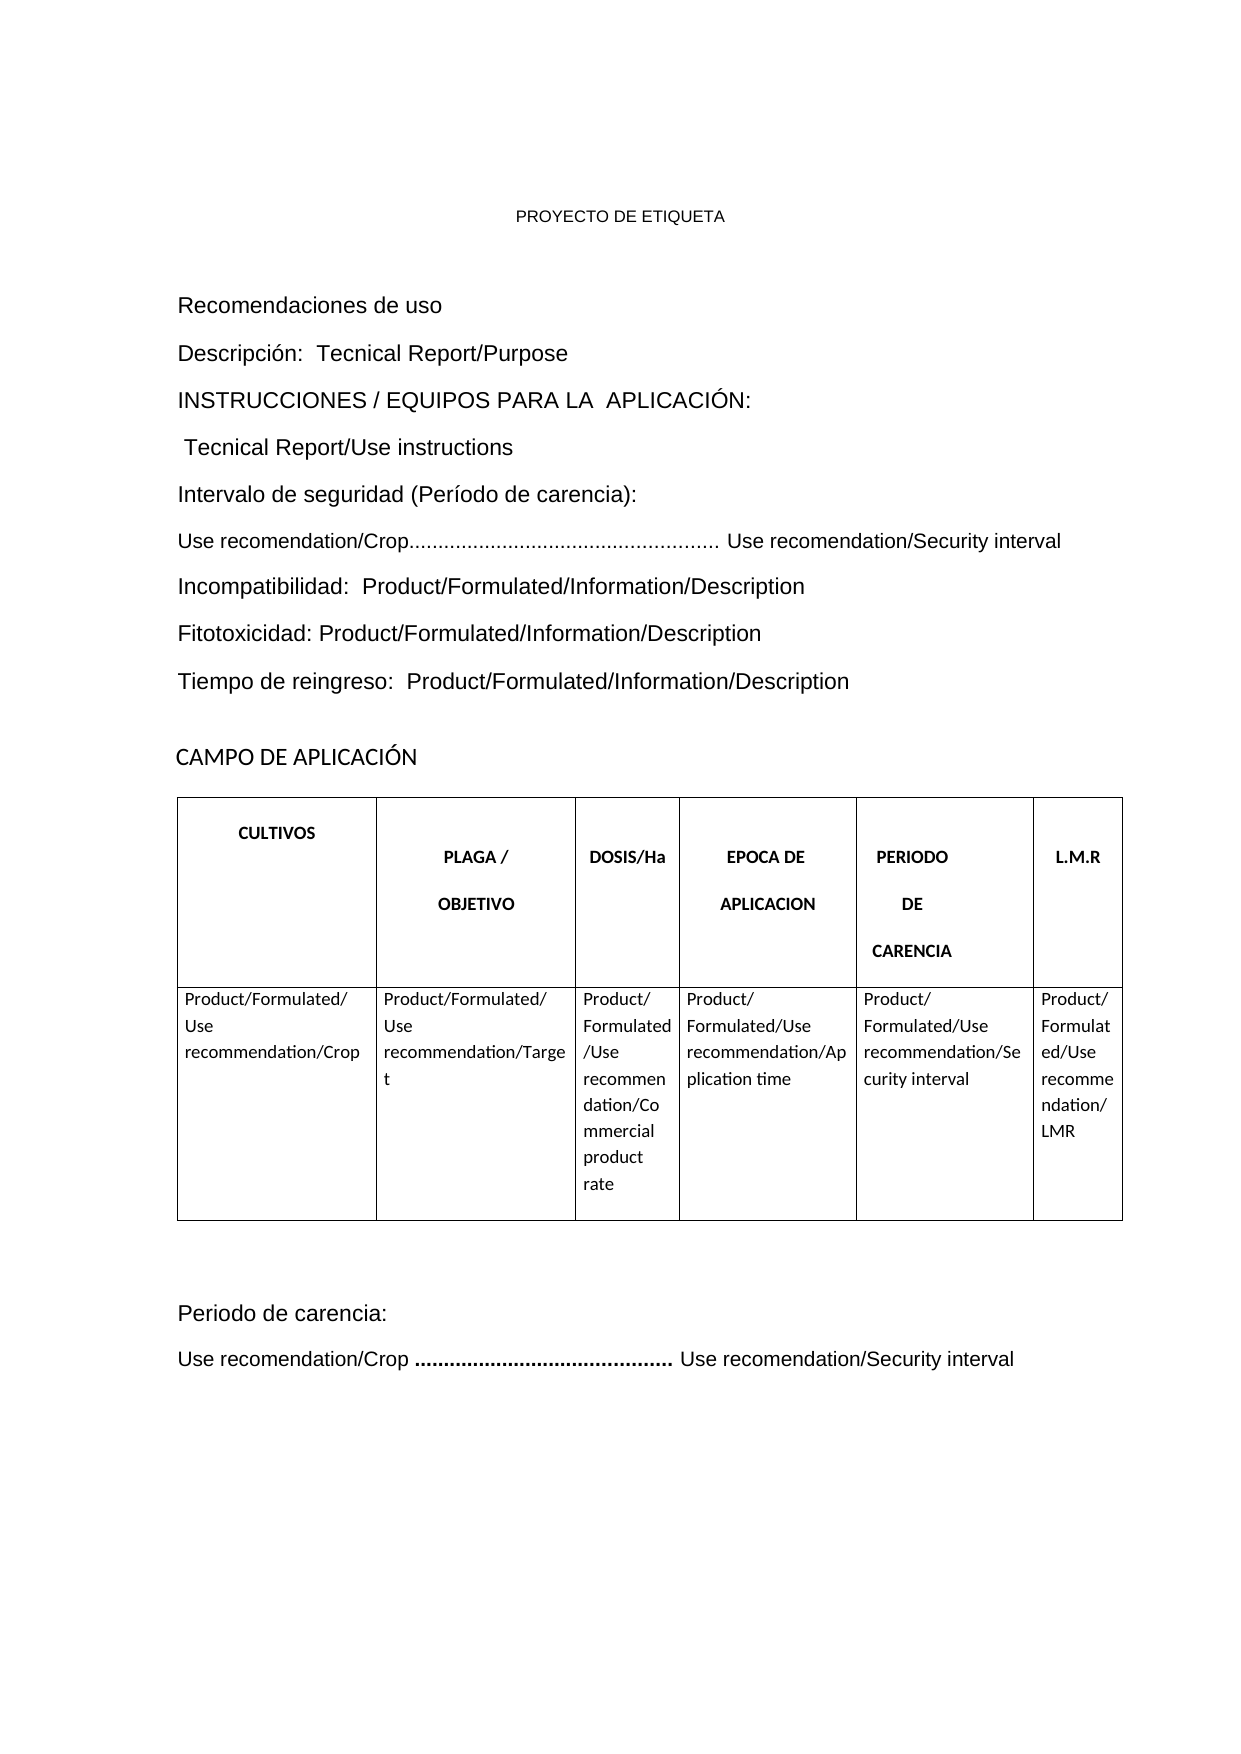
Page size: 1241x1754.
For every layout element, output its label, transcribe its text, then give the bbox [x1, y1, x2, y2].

text Recomendaciones de uso [177, 292, 1063, 319]
table_header DOSIS/Ha [576, 798, 679, 987]
text Periodo de carencia: [177, 1300, 1063, 1326]
table_cell Product/Formulated/Use recommendation/Security interval [857, 988, 1033, 1220]
text Use recomendation/Crop Use recomendation/Security interval [177, 528, 1063, 552]
text Incompatibilidad: Product/Formulated/Information/Description [177, 573, 1063, 599]
table_header L.M.R [1034, 798, 1122, 987]
text Tiempo de reingreso: Product/Formulated/Information/Description [177, 668, 1063, 694]
text Tecnical Report/Use instructions [177, 434, 1063, 460]
table_header EPOCA DE APLICACION [680, 798, 856, 987]
table_header CULTIVOS [178, 798, 376, 987]
table_header PERIODO DE CARENCIA [857, 798, 1033, 987]
text Fitotoxicidad: Product/Formulated/Information/Description [177, 620, 1063, 647]
table_cell Product/Formulated/Use recommendation/Commercial product rate [576, 988, 679, 1220]
table_cell Product/Formulated/Use recommendation/Target [377, 988, 575, 1220]
text Use recomendation/Crop Use recomendation/Security interval [177, 1347, 1063, 1371]
text INSTRUCCIONES / EQUIPOS PARA LA APLICACIÓN: [177, 387, 1063, 413]
text Intervalo de seguridad (Período de carencia): [177, 481, 1063, 508]
table_cell Product/Formulated/Use recommendation/LMR [1034, 988, 1122, 1220]
table_cell Product/Formulated/Use recommendation/Crop [178, 988, 376, 1220]
text CAMPO DE APLICACIÓN [102, 741, 1063, 772]
table_cell Product/Formulated/Use recommendation/Application time [680, 988, 856, 1220]
table_header PLAGA / OBJETIVO [377, 798, 575, 987]
text Descripción: Tecnical Report/Purpose [177, 340, 1063, 366]
